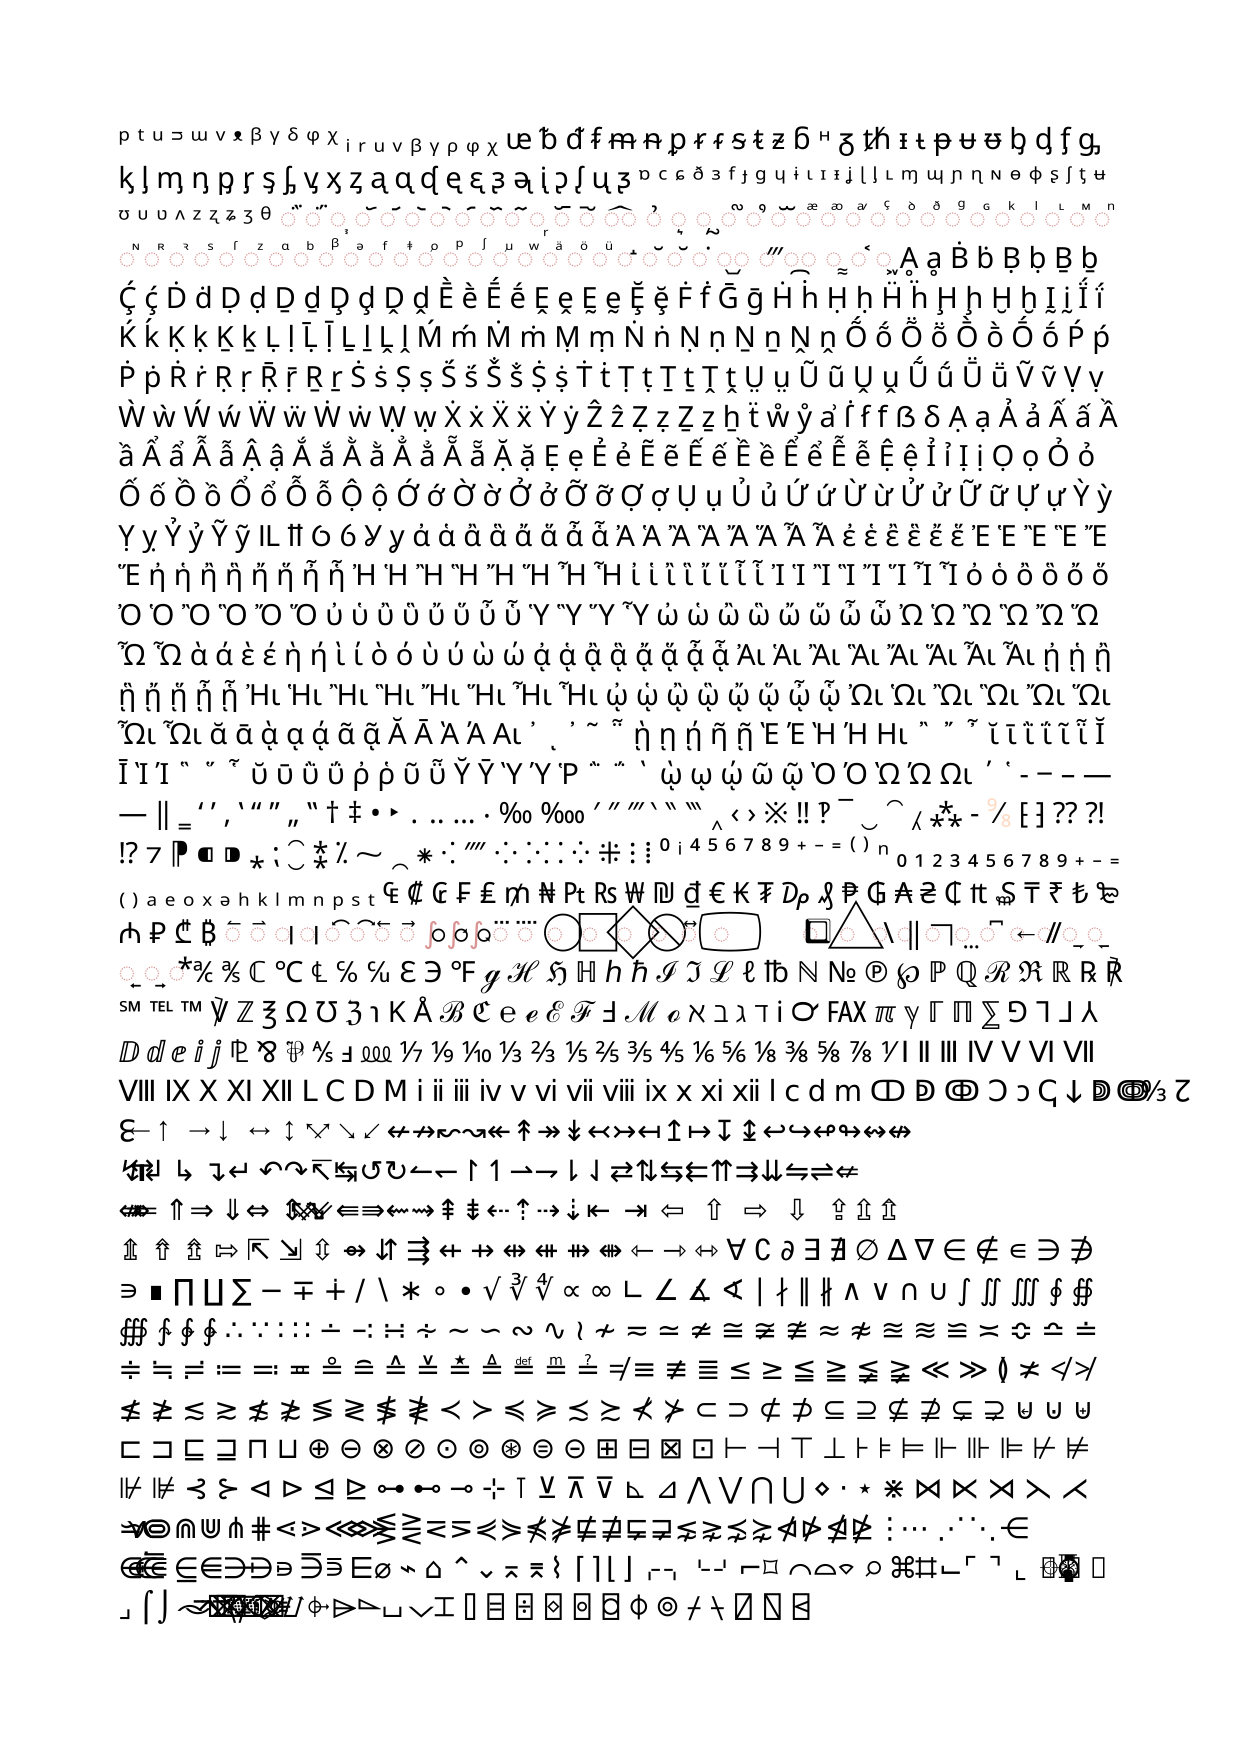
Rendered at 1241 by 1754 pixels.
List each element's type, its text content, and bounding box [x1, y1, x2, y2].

text ! " # $ % & ' ( ) * + , - . / 0 1 2 3 4 5 6 7 8 9 : ; < = > ? @ A B C D E F G H I J K L M N O P Q R S T U V W X Y Z [ \ ] ^ _ ` a b c d e f g h i j k l m n o p q r s t u v w x y z { | } ~ ¡ ¢ £ ¤ ¥ ¦ § ¨ © ª « ¬ ® ¯ ° ± ² ³ ´ µ ¶ • ¸ ¹ º » ¼ ½ ¾ ¿ À Á Â Ã Ä Å Æ Ç È É Ê Ë Ì Í Î Ï Ð Ñ Ò Ó Ô Õ Ö × Ø Ù Ú Û Ü Ý Þ ß à á â ã ä å æ ç è é ê ë ì í î ï ð ñ ò ó ô õ ö ÷ ø ù ú û ü ý þ ÿ Ā ā Ă ă Ą ą Ć ć Ĉ ĉ Ċ ċ Č č Ď ď Đ đ Ē ē Ĕ ĕ Ė ė Ę ę Ě ě Ĝ ĝ Ğ ğ Ġ ġ Ģ ģ Ĥ ĥ Ħ ħ Ĩ ĩ Ī ī Ĭ ĭ Į į İ ı Ĳ ĳ Ĵ ĵ Ķ ķ ĸ Ĺ ĺ Ļ ļ Ľ ľ Ŀ ŀ Ł ł Ń ń Ņ ņ Ň ň ŉ Ŋ ŋ Ō ō Ŏ ŏ Ő ő Œ œ Ŕ ŕ Ŗ ŗ Ř ř Ś ś Ŝ ŝ Ş ş Š š Ţ ţ Ť ť Ŧ ŧ Ũ ũ Ū ū Ŭ ŭ Ů ů Ű ű Ų ų Ŵ ŵ Ŷ ŷ Ÿ Ź ź Ż ż Ž ž ſ ƀ Ɓ Ƃ ƃ Ƅ ƅ Ɔ Ƈ ƈ Ɖ Ɗ Ƌ ƌ ƍ Ǝ Ə Ɛ Ƒ ƒ Ɠ Ɣ ƕ Ɩ Ɨ Ƙ ƙ ƚ ƛ Ɯ Ɲ ƞ Ɵ Ơ ơ Ƣ ƣ Ƥ ƥ Ʀ Ƨ ƨ Ʃ ƪ ƫ Ƭ ƭ Ʈ Ư ư Ʊ Ʋ Ƴ ƴ Ƶ ƶ Ʒ Ƹ ƹ ƺ ƻ Ƽ ƽ ƾ ƿ ǀ ǁ ǂ ǃ Ǆ ǅ ǆ Ǉ ǈ ǉ Ǌ ǋ ǌ Ǎ ǎ Ǐ ǐ Ǒ ǒ Ǔ ǔ Ǖ ǖ Ǘ ǘ Ǚ ǚ Ǜ ǜ ǝ Ǟ ǟ Ǡ ǡ Ǣ ǣ Ǥ ǥ Ǧ ǧ Ǩ ǩ Ǫ ǫ Ǭ ǭ Ǯ ǯ ǰ Ǳ ǲ ǳ Ǵ ǵ Ƕ Ƿ Ǹ ǹ Ǻ ǻ Ǽ ǽ Ǿ ǿ Ȁ ȁ Ȃ ȃ Ȅ ȅ Ȇ ȇ Ȉ ȉ Ȋ ȋ Ȍ ȍ Ȏ ȏ Ȑ ȑ Ȓ ȓ Ȕ ȕ Ȗ ȗ Ș ș Ț ț Ȝ ȝ Ȟ ȟ Ƞ ȡ Ȣ ȣ Ȥ ȥ Ȧ ȧ Ȩ ȩ Ȫ ȫ Ȭ ȭ Ȯ ȯ Ȱ ȱ Ȳ ȳ ȴ ȵ ȶ ȷ ȸ ȹ Ⱥ Ȼ ȼ Ƚ Ⱦ ȿ ɀ Ɂ ɂ Ƀ Ʉ Ʌ Ɇ ɇ Ɉ ɉ Ɋ ɋ Ɍ ɍ Ɏ ɏ ɐ ɑ ɒ ɓ ɔ ɕ ɖ ɗ ɘ ə ɚ ɛ ɜ ɝ ɞ ɟ ɠ ɡ ɢ ɣ ɤ ɥ ɦ ɧ ɨ ɩ ɪ ɫ ɬ ɭ ɮ ɯ ɰ ɱ ɲ ɳ ɴ ɵ ɶ ɷ ɸ ɹ ɺ ɻ ɼ ɽ ɾ ɿ ʀ ʁ ʂ ʃ ʄ ʅ ʆ ʇ ʈ ʉ ʊ ʋ ʌ ʍ ʎ ʏ ʐ ʑ ʒ ʓ ʔ ʕ ʖ ʗ ʘ ʙ ʚ ʛ ʜ ʝ ʞ ʟ ʠ ʡ ʢ ʣ ʤ ʥ ʦ ʧ ʨ ʩ ʪ ʫ ʬ ʭ ʮ ʯ ʰ ʱ ʲ ʳ ʴ ʵ ʶ ʷ ʸ ʹ ʺ ʻ ʼ ʽ ʾ ʿ ˀ ˁ ˂ ˃ ˄ ˅ ˆ ˇ ˈ ˉ ˊ ˋ ˌ ˍ ˎ ˏ ː ˑ ˒ ˓ ˔ ˕ ˖ ˗ ˘ ˙ ˚ ˛ ˜ ˝ ˞ ˟ ˠ ˡ ˢ ˣ ˤ ˥ ˦ ˧ ˨ ˩ ˪ ˫ ˬ ˭ ˮ ˯ ˰ ˱ ˲ ˳ ˴ ˵ ˶ ˷ ˸ ˹ ˺ ˻ ˼ ˽ ˾ ˿ ◌‍̀ ◌‍́ ◌‍̂ ◌‍̃ ◌‍̄ ◌‍̅ ◌‍̆ ◌‍̇ ◌‍̈ ◌‍̉ ◌‍̊ ◌‍̋ ◌‍̌ ◌‍̍ ◌‍̎ ◌‍̏ ◌‍̐ ◌‍̑ ◌‍̒ ◌‍̓ ◌‍̔ ◌‍̕ ◌‍̖ ◌‍̗ ◌‍̘ ◌‍̙ ◌‍̚ ◌‍̛ ◌‍̜ ◌‍̝ ◌‍̞ ◌‍̟ ◌‍̠ ◌‍̡ ◌‍̢ ◌‍̣ ◌‍̤ ◌‍̥ ◌‍̦ ◌‍̧ ◌‍̨ ◌‍̩ ◌‍̪ ◌‍̫ ◌‍̬ ◌‍̭ ◌‍̮ ◌‍̯ ◌‍̰ ◌‍̱ ◌‍̲ ◌‍̳ ◌‍̴ ◌‍̵ ◌‍̶ ◌‍̷ ◌‍̸ ◌‍̹ ◌‍̺ ◌‍̻ ◌‍̼ ◌‍̽ ◌‍̾ ◌‍̿ ◌‍̀ ◌‍́ ◌‍͂ ◌‍̓ ◌‍̈́ ◌‍ͅ ◌‍͆ ◌‍͇ ◌‍͈ ◌‍͉ ◌‍͊ ◌‍͋ ◌‍͌ ◌‍͍ ◌‍͎ 󰍏 ◌‍͐ ◌‍͑ ◌‍͒ ◌‍͓ ◌‍͔ ◌‍͕ ◌‍͖ ◌‍͗ ◌‍͘ ◌‍͙ ◌‍͚ ◌‍͛ ◌‍͜‍◌ ◌‍͝‍◌ ◌‍͞‍◌ ◌‍͟‍◌ ◌‍͠‍◌ ◌‍͡‍◌ ◌‍͢‍◌ ◌‍ͣ ◌‍ͤ ◌‍ͥ ◌‍ͦ ◌‍ͧ ◌‍ͨ ◌‍ͩ ◌‍ͪ ◌‍ͫ ◌‍ͬ ◌‍ͭ ◌‍ͮ ◌‍ͯ Ͱ ͱ Ͳ ͳ ʹ ͵ Ͷ ͷ ͺ ͻ ͼ ͽ ; Ϳ ΄ ΅ Ά · Έ Ή Ί Ό Ύ Ώ ΐ Α Β Γ Δ Ε Ζ Η Θ Ι Κ Λ Μ Ν Ξ Ο Π Ρ Σ Τ Υ Φ Χ Ψ Ω Ϊ Ϋ ά έ ή ί ΰ α β γ δ ε ζ η θ ι κ λ μ ν ξ ο π ρ ς σ τ υ φ χ ψ ω ϊ ϋ ό ύ ώ Ϗ ϐ ϑ ϒ ϓ ϔ ϕ ϖ ϗ Ϙ ϙ Ϛ ϛ Ϝ ϝ Ϟ ϟ Ϡ ϡ Ϣ ϣ Ϥ ϥ Ϧ ϧ Ϩ ϩ Ϫ ϫ Ϭ ϭ Ϯ ϯ ϰ ϱ ϲ ϳ ϴ ϵ ϶ Ϸ ϸ Ϲ Ϻ ϻ ϼ Ͻ Ͼ Ͽ Ѐ Ё Ђ Ѓ Є Ѕ І Ї Ј Љ Њ Ћ Ќ Ѝ Ў Џ А Б В Г Д Е Ж З И Й К Л М Н О П Р С Т У Ф Х Ц Ч Ш Щ Ъ Ы Ь Э Ю Я а б в г д е ж з и й к л м н о п р с т у ф х ц ч ш щ ъ ы ь э ю я ѐ ё ђ ѓ є ѕ і ї ј љ њ ћ ќ ѝ ў џ Ѡ ѡ Ѣ ѣ Ѥ ѥ Ѧ ѧ Ѩ ѩ Ѫ ѫ Ѭ ѭ Ѯ ѯ Ѱ ѱ Ѳ ѳ Ѵ ѵ Ѷ ѷ Ѹ ѹ Ѻ ѻ Ѽ ѽ Ѿ ѿ Ҁ ҁ ҂ ◌‍҃ ◌‍҄ ◌‍҅ ◌‍҆ ◌‍҇ ‍◌‍҈‍ ‍◌‍҉‍ Ҋ ҋ Ҍ ҍ Ҏ ҏ Ґ ґ Ғ ғ Ҕ ҕ Җ җ Ҙ ҙ Қ қ Ҝ ҝ Ҟ ҟ Ҡ ҡ Ң ң Ҥ ҥ Ҧ ҧ Ҩ ҩ Ҫ ҫ Ҭ ҭ Ү ү Ұ ұ Ҳ ҳ Ҵ ҵ Ҷ ҷ Ҹ ҹ Һ һ Ҽ ҽ Ҿ ҿ Ӏ Ӂ ӂ Ӄ ӄ Ӆ ӆ Ӈ ӈ Ӊ ӊ Ӌ ӌ Ӎ ӎ ӏ Ӑ ӑ Ӓ ӓ Ӕ ӕ Ӗ ӗ Ә ә Ӛ ӛ Ӝ ӝ Ӟ ӟ Ӡ ӡ Ӣ ӣ Ӥ ӥ Ӧ ӧ Ө ө Ӫ ӫ Ӭ ӭ Ӯ ӯ Ӱ ӱ Ӳ ӳ Ӵ ӵ Ӷ ӷ Ӹ ӹ Ӻ ӻ Ӽ ӽ Ӿ ӿ Ԁ ԁ Ԃ ԃ Ԅ ԅ Ԇ ԇ Ԉ ԉ Ԋ ԋ Ԍ ԍ Ԏ ԏ Ԑ ԑ Ԓ ԓ Ԕ ԕ Ԗ ԗ Ԙ ԙ Ԛ ԛ Ԝ ԝ Ԟ ԟ Ԡ ԡ Ԣ ԣ Ԥ ԥ Ԧ ԧ Ԩ ԩ Ԫ ԫ Ԭ ԭ Ԯ ԯ ۰ ۱ ۲ ۳ ۴ ۵ ۶ ۷ ۸ ۹ ◌‍᪰ ◌‍᪱ ◌‍᪲ ◌‍᪳ ◌‍᪴ ◌‍᪵ ◌‍᪶ ◌‍᪷ ◌‍᪸ ◌‍᪹ ◌‍᪺ ◌‍᪻ ‍◌‍᪼‍ ◌‍᪽ ‍◌‍᪾‍ ᲀ ᲁ ᲂ ᲃ ᲄ ᲅ ᲆ ᲇ ᲈ ᴀ ᴁ ᴂ ᴃ ᴄ ᴅ ᴆ ᴇ ᴈ ᴉ ᴊ ᴋ ᴌ ᴍ ᴎ ᴏ ᴐ ᴑ ᴒ ᴓ ᴔ ᴕ ᴖ ᴗ ᴘ ᴙ ᴚ ᴛ ᴜ ᴝ ᴞ ᴟ ᴠ ᴡ ᴢ ᴣ ᴤ ᴥ ᴦ ᴧ ᴨ ᴩ ᴪ ᴫ ᴬ ᴭ ᴮ ᴯ ᴰ ᴱ ᴲ ᴳ ᴴ ᴵ ᴶ ᴷ ᴸ ᴹ ᴺ ᴻ ᴼ ᴽ ᴾ ᴿ ᵀ ᵁ ᵂ ᵃ ᵄ ᵅ ᵆ ᵇ ᵈ ᵉ ᵊ ᵋ ᵌ ᵍ ᵎ ᵏ ᵐ ᵑ ᵒ ᵓ ᵔ ᵕ ᵖ ᵗ ᵘ ᵙ ᵚ ᵛ ᵜ ᵝ ᵞ ᵟ ᵠ ᵡ ᵢ ᵣ ᵤ ᵥ ᵦ ᵧ ᵨ ᵩ ᵪ ᵫ ᵬ ᵭ ᵮ ᵯ ᵰ ᵱ ᵲ ᵳ ᵴ ᵵ ᵶ ᵷ ᵸ ᵹ ᵺ ᵻ ᵼ ᵽ ᵾ ᵿ ᶀ ᶁ ᶂ ᶃ ᶄ ᶅ ᶆ ᶇ ᶈ ᶉ ᶊ ᶋ ᶌ ᶍ ᶎ ᶏ ᶐ ᶑ ᶒ ᶓ ᶔ ᶕ ᶖ ᶗ ᶘ ᶙ ᶚ ᶛ ᶜ ᶝ ᶞ ᶟ ᶠ ᶡ ᶢ ᶣ ᶤ ᶥ ᶦ ᶧ ᶨ ᶩ ᶪ ᶫ ᶬ ᶭ ᶮ ᶯ ᶰ ᶱ ᶲ ᶳ ᶴ ᶵ ᶶ ᶷ ᶸ ᶹ ᶺ ᶻ ᶼ ᶽ ᶾ ᶿ ◌‍᷀ ◌‍᷁ ◌‍᷂ ◌‍᷃ ◌‍᷄ ◌‍᷅ ◌‍᷆ ◌‍᷇ ◌‍᷈ ◌‍᷉ ◌‍᷊ ◌‍᷋ ◌‍᷌ ◌‍᷍‍◌ ◌‍᷎ ◌‍᷏ ◌‍᷐ ◌‍᷑ ◌‍᷒ ◌‍ᷓ ◌‍ᷔ ◌‍ᷕ ◌‍ᷖ ◌‍ᷗ ◌‍ᷘ ◌‍ᷙ ◌‍ᷚ ◌‍ᷛ ◌‍ᷜ ◌‍ᷝ ◌‍ᷞ ◌‍ᷟ ◌‍ᷠ ◌‍ᷡ ◌‍ᷢ ◌‍ᷣ ◌‍ᷤ ◌‍ᷥ ◌‍ᷦ ◌‍ᷧ ◌‍ᷨ ◌‍ᷩ ◌‍ᷪ ◌‍ᷫ ◌‍ᷬ ◌‍ᷭ ◌‍ᷮ ◌‍ᷯ ◌‍ᷰ ◌‍ᷱ ◌‍ᷲ ◌‍ᷳ ◌‍ᷴ ◌‍᷵ ◌‍᷶ ◌‍᷷ ◌‍᷸ ◌‍᷹‍◌ ◌‍᷻ ◌‍᷼‍◌ ◌‍᷽ ◌‍᷾ ◌‍᷿ Ḁ ḁ Ḃ ḃ Ḅ ḅ Ḇ ḇ Ḉ ḉ Ḋ ḋ Ḍ ḍ Ḏ ḏ Ḑ ḑ Ḓ ḓ Ḕ ḕ Ḗ ḗ Ḙ ḙ Ḛ ḛ Ḝ ḝ Ḟ ḟ Ḡ ḡ Ḣ ḣ Ḥ ḥ Ḧ ḧ Ḩ ḩ Ḫ ḫ Ḭ ḭ Ḯ ḯ Ḱ ḱ Ḳ ḳ Ḵ ḵ Ḷ ḷ Ḹ ḹ Ḻ ḻ Ḽ ḽ Ḿ ḿ Ṁ ṁ Ṃ ṃ Ṅ ṅ Ṇ ṇ Ṉ ṉ Ṋ ṋ Ṍ ṍ Ṏ ṏ Ṑ ṑ Ṓ ṓ Ṕ ṕ Ṗ ṗ Ṙ ṙ Ṛ ṛ Ṝ ṝ Ṟ ṟ Ṡ ṡ Ṣ ṣ Ṥ ṥ Ṧ ṧ Ṩ ṩ Ṫ ṫ Ṭ ṭ Ṯ ṯ Ṱ ṱ Ṳ ṳ Ṵ ṵ Ṷ ṷ Ṹ ṹ Ṻ ṻ Ṽ ṽ Ṿ ṿ Ẁ ẁ Ẃ ẃ Ẅ ẅ Ẇ ẇ Ẉ ẉ Ẋ ẋ Ẍ ẍ Ẏ ẏ Ẑ ẑ Ẓ ẓ Ẕ ẕ ẖ ẗ ẘ ẙ ẚ ẛ ẜ ẝ ẞ ẟ Ạ ạ Ả ả Ấ ấ Ầ ầ Ẩ ẩ Ẫ ẫ Ậ ậ Ắ ắ Ằ ằ Ẳ ẳ Ẵ ẵ Ặ ặ Ẹ ẹ Ẻ ẻ Ẽ ẽ Ế ế Ề ề Ể ể Ễ ễ Ệ ệ Ỉ ỉ Ị ị Ọ ọ Ỏ ỏ Ố ố Ồ ồ Ổ ổ Ỗ ỗ Ộ ộ Ớ ớ Ờ ờ Ở ở Ỡ ỡ Ợ ợ Ụ ụ Ủ ủ Ứ ứ Ừ ừ Ử ử Ữ ữ Ự ự Ỳ ỳ Ỵ ỵ Ỷ ỷ Ỹ ỹ Ỻ ỻ Ỽ ỽ Ỿ ỿ ἀ ἁ ἂ ἃ ἄ ἅ ἆ ἇ Ἀ Ἁ Ἂ Ἃ Ἄ Ἅ Ἆ Ἇ ἐ ἑ ἒ ἓ ἔ ἕ Ἐ Ἑ Ἒ Ἓ Ἔ Ἕ ἠ ἡ ἢ ἣ ἤ ἥ ἦ ἧ Ἠ Ἡ Ἢ Ἣ Ἤ Ἥ Ἦ Ἧ ἰ ἱ ἲ ἳ ἴ ἵ ἶ ἷ Ἰ Ἱ Ἲ Ἳ Ἴ Ἵ Ἶ Ἷ ὀ ὁ ὂ ὃ ὄ ὅ Ὀ Ὁ Ὂ Ὃ Ὄ Ὅ ὐ ὑ ὒ ὓ ὔ ὕ ὖ ὗ Ὑ Ὓ Ὕ Ὗ ὠ ὡ ὢ ὣ ὤ ὥ ὦ ὧ Ὠ Ὡ Ὢ Ὣ Ὤ Ὥ Ὦ Ὧ ὰ ά ὲ έ ὴ ή ὶ ί ὸ ό ὺ ύ ὼ ώ ᾀ ᾁ ᾂ ᾃ ᾄ ᾅ ᾆ ᾇ ᾈ ᾉ ᾊ ᾋ ᾌ ᾍ ᾎ ᾏ ᾐ ᾑ ᾒ ᾓ ᾔ ᾕ ᾖ ᾗ ᾘ ᾙ ᾚ ᾛ ᾜ ᾝ ᾞ ᾟ ᾠ ᾡ ᾢ ᾣ ᾤ ᾥ ᾦ ᾧ ᾨ ᾩ ᾪ ᾫ ᾬ ᾭ ᾮ ᾯ ᾰ ᾱ ᾲ ᾳ ᾴ ᾶ ᾷ Ᾰ Ᾱ Ὰ Ά ᾼ ᾽ ι ᾿ ῀ ῁ ῂ ῃ ῄ ῆ ῇ Ὲ Έ Ὴ Ή ῌ ῍ ῎ ῏ ῐ ῑ ῒ ΐ ῖ ῗ Ῐ Ῑ Ὶ Ί ῝ ῞ ῟ ῠ ῡ ῢ ΰ ῤ ῥ ῦ ῧ Ῠ Ῡ Ὺ Ύ Ῥ ῭ ΅ ` ῲ ῳ ῴ ῶ ῷ Ὸ Ό Ὼ Ώ ῼ ´ ῾ ‐ ‒ – — ― ‖ ‗ ‘ ’ ‚ ‛ “ ” „ ‟ † ‡ • ‣ ․ ‥ … ‧ ‰ ‱ ′ ″ ‴ ‵ ‶ ‷ ‸ ‹ › ※ ‼ ‽ ‾ ‿ ⁀ ⁁ ⁂ ⁃ ⁹⁄₈ ⁅ ⁆ ⁇ ⁈ ⁉ ⁊ ⁋ ⁌ ⁍ ⁎ ⁏ ⁐ ⁑ ⁒ ⁓ ⁔ ⁕ ⁖ ⁗ ⁘ ⁙ ⁚ ⁛ ⁜ ⁝ ⁞ ⁰ ⁱ ⁴ ⁵ ⁶ ⁷ ⁸ ⁹ ⁺ ⁻ ⁼ ⁽ ⁾ ⁿ ₀ ₁ ₂ ₃ ₄ ₅ ₆ ₇ ₈ ₉ ₊ ₋ ₌ ₍ ₎ ₐ ₑ ₒ ₓ ₔ ₕ ₖ ₗ ₘ ₙ ₚ ₛ ₜ ₠ ₡ ₢ ₣ ₤ ₥ ₦ ₧ ₨ ₩ ₪ ₫ € ₭ ₮ ₯ ₰ ₱ ₲ ₳ ₴ ₵ ₶ ₷ ₸ ₹ ₺ ₻ ₼ ₽ ₾ ₿ ◌‍⃐ ◌‍⃑ ◌‍⃓ ◌‍⃓ ◌‍⃔ ◌‍⃕ ◌‍⃖ ◌‍⃗ ∫‍⃘ ∫‍⃙ ∫‍⃚ ◌‍⃛ ◌‍⃜ ‍◌‍⃝ ‍◌‍⃞‍ ‍◌‍⃟‍ ‍◌‍⃠‍ ◌‍⃡ ‍◌‍⃢‍ ‍◌‍⃣‍ ‍◌‍⃤‍ ◌‍⃥ ◌‍⃦ ‍◌‍⃧‍ ◌‍⃨ ◌‍⃩ ‍◌‍⃪‍ ◌‍⃫ ◌‍⃬ ◌‍⃭ ◌‍⃮ ◌‍⃯ ◌‍⃰ ℀ ℁ ℂ ℃ ℄ ℅ ℆ ℇ ℈ ℉ ℊ ℋ ℌ ℍ ℎ ℏ ℐ ℑ ℒ ℓ ℔ ℕ № ℗ ℘ ℙ ℚ ℛ ℜ ℝ ℞ ℟ ℠ ℡ ™ ℣ ℤ ℥ Ω ℧ ℨ ℩ K Å ℬ ℭ ℮ ℯ ℰ ℱ Ⅎ ℳ ℴ ℵ ℶ ℷ ℸ ℹ ℺ ℻ ℼ ℽ ℾ ℿ ⅀ ⅁ ⅂ ⅃ ⅄ ⅅ ⅆ ⅇ ⅈ ⅉ ⅊ ⅋ ⅌ ⅍ ⅎ ⅏ ⅐ ⅑ ⅒ ⅓ ⅔ ⅕ ⅖ ⅗ ⅘ ⅙ ⅚ ⅛ ⅜ ⅝ ⅞ ⅟ Ⅰ Ⅱ Ⅲ Ⅳ Ⅴ Ⅵ Ⅶ Ⅷ Ⅸ Ⅹ Ⅺ Ⅻ Ⅼ Ⅽ Ⅾ Ⅿ ⅰ ⅱ ⅲ ⅳ ⅴ ⅵ ⅶ ⅷ ⅸ ⅹ ⅺ ⅻ ⅼ ⅽ ⅾ ⅿ ↀ ↁ ↂ Ↄ ↄ ↅ ↆ ↇ ↈ ↉ ↊ ↋ ← ↑ → ↓ ↔ ↕ ↖ ↗ ↘ ↙ ↚ ↛ ↜ ↝ ↞ ↟ ↠ ↡ ↢ ↣ ↤ ↥ ↦ ↧ ↨ ↩ ↪ ↫ ↬ ↭ ↮ ↯ ↰ ↱ ↲ ↳ ↴ ↵ ↶ ↷ ↸ ↹ ↺ ↻ ↼ ↽ ↾ ↿ ⇀ ⇁ ⇂ ⇃ ⇄ ⇅ ⇆ ⇇ ⇈ ⇉ ⇊ ⇋ ⇌ ⇍ ⇎ ⇏ ⇐ ⇑ ⇒ ⇓ ⇔ ⇕ ⇖ ⇗ ⇘ ⇙ ⇚ ⇛ ⇜ ⇝ ⇞ ⇟ ⇠ ⇡ ⇢ ⇣ ⇤ ⇥ ⇦ ⇧ ⇨ ⇩ ⇪ ⇫ ⇬ ⇭ ⇮ ⇯ ⇰ ⇱ ⇲ ⇳ ⇴ ⇵ ⇶ ⇷ ⇸ ⇹ ⇺ ⇻ ⇼ ⇽ ⇾ ⇿ ∀ ∁ ∂ ∃ ∄ ∅ ∆ ∇ ∈ ∉ ∊ ∋ ∌ ∍ ∎ ∏ ∐ ∑ − ∓ ∔ ∕ ∖ ∗ ∘ ∙ √ ∛ ∜ ∝ ∞ ∟ ∠ ∡ ∢ ∣ ∤ ∥ ∦ ∧ ∨ ∩ ∪ ∫ ∬ ∭ ∮ ∯ ∰ ∱ ∲ ∳ ∴ ∵ ∶ ∷ ∸ ∹ ∺ ∻ ∼ ∽ ∾ ∿ ≀ ≁ ≂ ≃ ≄ ≅ ≆ ≇ ≈ ≉ ≊ ≋ ≌ ≍ ≎ ≏ ≐ ≑ ≒ ≓ ≔ ≕ ≖ ≗ ≘ ≙ ≚ ≛ ≜ ≝ ≞ ≟ ≠ ≡ ≢ ≣ ≤ ≥ ≦ ≧ ≨ ≩ ≪ ≫ ≬ ≭ ≮ ≯ ≰ ≱ ≲ ≳ ≴ ≵ ≶ ≷ ≸ ≹ ≺ ≻ ≼ ≽ ≾ ≿ ⊀ ⊁ ⊂ ⊃ ⊄ ⊅ ⊆ ⊇ ⊈ ⊉ ⊊ ⊋ ⊌ ⊍ ⊎ ⊏ ⊐ ⊑ ⊒ ⊓ ⊔ ⊕ ⊖ ⊗ ⊘ ⊙ ⊚ ⊛ ⊜ ⊝ ⊞ ⊟ ⊠ ⊡ ⊢ ⊣ ⊤ ⊥ ⊦ ⊧ ⊨ ⊩ ⊪ ⊫ ⊬ ⊭ ⊮ ⊯ ⊰ ⊱ ⊲ ⊳ ⊴ ⊵ ⊶ ⊷ ⊸ ⊹ ⊺ ⊻ ⊼ ⊽ ⊾ ⊿ ⋀ ⋁ ⋂ ⋃ ⋄ ⋅ ⋆ ⋇ ⋈ ⋉ ⋊ ⋋ ⋌ ⋍ ⋎ ⋏ ⋐ ⋑ ⋒ ⋓ ⋔ ⋕ ⋖ ⋗ ⋘ ⋙ ⋚ ⋛ ⋜ ⋝ ⋞ ⋟ ⋠ ⋡ ⋢ ⋣ ⋤ ⋥ ⋦ ⋧ ⋨ ⋩ ⋪ ⋫ ⋬ ⋭ ⋮ ⋯ ⋰ ⋱ ⋲ ⋳ ⋴ ⋵ ⋶ ⋷ ⋸ ⋹ ⋺ ⋻ ⋼ ⋽ ⋾ ⋿ ⌀ ⌁ ⌂ ⌃ ⌄ ⌅ ⌆ ⌇ ⌈ ⌉ ⌊ ⌋ ⌌ ⌍ ⌎ ⌏ ⌐ ⌑ ⌒ ⌓ ⌔ ⌕ ⌖ ⌗ ⌘ ⌙ ⌚ ⌛ ⌜ ⌝ ⌞ ⌟ ⌠ ⌡ ⌢ ⌣ ⌤ ⌥ ⌦ ⌧ ⌨ 〈 〉 ⌫ ⌬ ⌭ ⌮ ⌯ ⌰ ⌱ ⌲ ⌳ ⌴ ⌵ ⌶ ⌷ ⌸ ⌹ ⌺ ⌻ ⌼ ⌽ ⌾ ⌿ ⍀ ⍁ ⍂ ⍃ ⍄ ⍅ ⍆ ⍇ ⍈ ⍉ ⍊ ⍋ ⍌ ⍍ ⍎ ⍏ ⍐ ⍑ ⍒ ⍓ ⍔ ⍕ ⍖ ⍗ ⍘ ⍙ ⍚ ⍛ ⍜ ⍝ ⍞ ⍟ ⍠ ⍡ ⍢ ⍣ ⍤ ⍥ ⍦ ⍧ ⍨ ⍩ ⍪ ⍫ ⍬ ⍭ ⍮ ⍯ ⍰ ⍱ ⍲ ⍳ ⍴ ⍵ ⍶ ⍷ ⍸ ⍹ ⍺ ⍻ ⍼ ⍽ ⍾ ⍿ ⎀ ⎁ ⎂ ⎃ ⎄ ⎅ ⎆ ⎇ ⎈ ⎉ ⎊ ⎋ ⎌ ⎍ ⎎ ⎏ ⎐ ⎑ ⎒ ⎓ ⎔ ⎕ ⎖ ⎗ ⎘ ⎙ ⎚ ⎛ ⎜ ⎝ ⎞ ⎟ ⎠ ⎡ ⎢ ⎣ ⎤ ⎥ ⎦ ⎧ ⎨ ⎩ ⎪ ⎫ ⎬ ⎭ ⎮ ⎯ ⎰ ⎱ ⎲ ⎳ ⎴ ⎵ ⎶ ⎷ ⎸ ⎹ ⎺ ⎻ ⎼ ⎽ ⎾ ⎿ ⏀ ⏁ ⏂ ⏃ ⏄ ⏅ ⏆ ⏇ ⏈ ⏉ ⏊ ⏋ ⏌ ⏍ ⏎ ⏏ ⏐ ⏑ ⏒ ⏓ ⏔ ⏕ ⏖ ⏗ ⏘ ⏙ ⏚ ⏛ ⏜ ⏝ ⏞ ⏟ ⏠ ⏡ ⏢ ⏣ ⏤ ⏥ ⏦ ⏧ ⏨ ⏩ ⏪ ⏫ ⏬ ⏭ ⏮ ⏯ ⏰ ⏱ ⏲ ⏳ ⏴ ⏵ ⏶ ⏷ ⏸ ⏹ ⏺ ⏻ ⏼ ⏽ ⏾ ⏿ ␀ ␁ ␂ ␃ ␄ ␅ ␆ ␇ ␈ ␉ ␊ ␋ ␌ ␍ ␎ ␏ ␐ ␑ ␒ ␓ ␔ ␕ ␖ ␗ ␘ ␙ ␚ ␛ ␜ ␝ ␞ ␟ ␠ ␡ ␢ ␣ ␤ ␥ ␦ ⑀ ⑁ ⑂ ⑃ ⑄ ⑅ ⑆ ⑇ ⑈ ⑉ ⑊ ① ② ③ ④ ⑤ ⑥ ⑦ ⑧ ⑨ ⑩ ⑪ ⑫ ⑬ ⑭ ⑮ ⑯ ⑰ ⑱ ⑲ ⑳ ⑴ ⑵ ⑶ ⑷ ⑸ ⑹ ⑺ ⑻ ⑼ ⑽ ⑾ ⑿ ⒀ ⒁ ⒂ ⒃ ⒄ ⒅ ⒆ ⒇ ⒈ ⒉ ⒊ ⒋ ⒌ ⒍ ⒎ ⒏ ⒐ ⒑ ⒒ ⒓ ⒔ ⒕ ⒖ ⒗ ⒘ ⒙ ⒚ ⒛ ⒜ ⒝ ⒞ ⒟ ⒠ ⒡ ⒢ ⒣ ⒤ ⒥ ⒦ ⒧ ⒨ ⒩ ⒪ ⒫ ⒬ ⒭ ⒮ ⒯ ⒰ ⒱ ⒲ ⒳ ⒴ ⒵ Ⓐ Ⓑ Ⓒ Ⓓ Ⓔ Ⓕ Ⓖ Ⓗ Ⓘ Ⓙ Ⓚ Ⓛ Ⓜ Ⓝ Ⓞ Ⓟ Ⓠ Ⓡ Ⓢ Ⓣ Ⓤ Ⓥ Ⓦ Ⓧ Ⓨ Ⓩ ⓐ ⓑ ⓒ ⓓ ⓔ ⓕ ⓖ ⓗ ⓘ ⓙ ⓚ ⓛ ⓜ ⓝ ⓞ ⓟ ⓠ ⓡ ⓢ ⓣ ⓤ ⓥ ⓦ ⓧ ⓨ ⓩ ⓪ ⓫ ⓬ ⓭ ⓮ ⓯ ⓰ ⓱ ⓲ ⓳ ⓴ ⓵ ⓶ ⓷ ⓸ ⓹ ⓺ ⓻ ⓼ ⓽ ⓾ ⓿ ─ ━ │ ┃ ┄ ┅ ┆ ┇ ┈ ┉ ┊ ┋ ┌ ┍ ┎ ┏ ┐ ┑ ┒ ┓ └ ┕ ┖ ┗ ┘ ┙ ┚ ┛ ├ ┝ ┞ ┟ ┠ ┡ ┢ ┣ ┤ ┥ ┦ ┧ ┨ ┩ ┪ ┫ ┬ ┭ ┮ ┯ ┰ ┱ ┲ ┳ ┴ ┵ ┶ ┷ ┸ ┹ ┺ ┻ ┼ ┽ ┾ ┿ ╀ ╁ ╂ ╃ ╄ ╅ ╆ ╇ ╈ ╉ ╊ ╋ ╌ ╍ ╎ ╏ ═ ║ ╒ ╓ ╔ ╕ ╖ ╗ ╘ ╙ ╚ ╛ ╜ ╝ ╞ ╟ ╠ ╡ ╢ ╣ ╤ ╥ ╦ ╧ ╨ ╩ ╪ ╫ ╬ ╭ ╮ ╯ ╰ ╱ ╲ ╳ ╴ ╵ ╶ ╷ ╸ ╹ ╺ ╻ ╼ ╽ ╾ ╿ ▀ ▁ ▂ ▃ ▄ ▅ ▆ ▇ █ ▉ ▊ ▋ ▌ ▍ ▎ ▏ ▐ ░ ▒ ▓ ▔ ▕ ▖ ▗ ▘ ▙ ▚ ▛ ▜ ▝ ▞ ▟ ■ □ ▢ ▣ ▤ ▥ ▦ ▧ ▨ ▩ ▪ ▫ ▬ ▭ ▮ ▯ ▰ ▱ ▲ △ ▴ ▵ ▶ ▷ ▸ ▹ ► ▻ ▼ ▽ ▾ ▿ ◀ ◁ ◂ ◃ ◄ ◅ ◆ ◇ ◈ ◉ ◊ ○ ◌ ◍ ◎ ● ◐ ◑ ◒ ◓ ◔ ◕ ◖ ◗ ◘ ◙ ◚ ◛ ◜ ◝ ◞ ◟ ◠ ◡ ◢ ◣ ◤ ◥ ◦ ◧ ◨ ◩ ◪ ◫ ◬ ◭ ◮ ◯ ◰ ◱ ◲ ◳ ◴ ◵ ◶ ◷ ◸ ◹ ◺ ◻ ◼ ◽ ◾ ◿ ☀ ☁ ☂ ☃ ☄ ★ ☆ ☇ ☈ ☉ ☊ ☋ ☌ ☍ ☎ ☏ ☐ ☑ ☒ ☓ ☔ ☕ ☖ ☗ ☘ ☙ ☚ ☛ ☜ ☝ ☞ ☟ ☠ ☡ ☢ ☣ ☤ ☥ ☦ ☧ ☨ ☩ ☪ ☫ ☬ ☭ ☮ ☯ ☰ ☱ ☲ ☳ ☴ ☵ ☶ ☷ ☸ ☹ ☺ ☻ ☼ ☽ ☾ ☿ ♀ ♁ ♂ ♃ ♄ ♅ ♆ ♇ ♈ ♉ ♊ ♋ ♌ ♍ ♎ ♏ ♐ ♑ ♒ ♓ ♔ ♕ ♖ ♗ ♘ ♙ ♚ ♛ ♜ ♝ ♞ ♟ ♠ ♡ ♢ ♣ ♤ ♥ ♦ ♧ ♨ ♩ ♪ ♫ ♬ ♭ ♮ ♯ ♰ ♱ ♲ ♳ ♴ ♵ ♶ ♷ ♸ ♹ ♺ ♻ ♼ ♽ ♾ ♿ ⚀ ⚁ ⚂ ⚃ ⚄ ⚅ ⚆ ⚇ ⚈ ⚉ ⚊ ⚋ ⚌ ⚍ ⚎ ⚏ ⚐ ⚑ ⚒ ⚓ ⚔ ⚕ ⚖ ⚗ ⚘ ⚙ ⚚ ⚛ ⚜ ⚝ ⚞ ⚟ ⚠ ⚡ ⚢ ⚣ ⚤ ⚥ ⚦ ⚧ ⚨ ⚩ ⚪ ⚫ ⚬ ⚭ ⚮ ⚯ ⚰ ⚱ ⚲ ⚳ ⚴ ⚵ ⚶ ⚷ ⚸ ⚹ ⚺ ⚻ ⚼ ⚽ ⚾ ⚿ ⛀ ⛁ ⛂ ⛃ ⛄ ⛅ ⛆ ⛇ ⛈ ⛉ ⛊ ⛋ ⛌ ⛍ ⛎ ⛏ ⛐ ⛑ ⛒ ⛓ ⛔ ⛕ ⛖ ⛗ ⛘ ⛙ ⛚ ⛛ ⛜ ⛝ ⛞ ⛟ ⛠ ⛡ ⛢ ⛣ ⛤ ⛥ ⛦ ⛧ ⛨ ⛩ ⛪ ⛫ ⛬ ⛭ ⛮ ⛯ ⛰ ⛱ ⛲ ⛳ ⛴ ⛵ ⛶ ⛷ ⛸ ⛹ ⛺ ⛻ ⛼ ⛽ ⛾ ⛿ ✀ ✁ ✂ ✃ ✄ ✅ ✆ ✇ ✈ ✉ ✊ ✋ ✌ ✍ ✎ ✏ ✐ ✑ ✒ ✓ ✔ ✕ ✖ ✗ ✘ ✙ ✚ ✛ ✜ ✝ ✞ ✟ ✠ ✡ ✢ ✣ ✤ ✥ ✦ ✧ ✨ ✩ ✪ ✫ ✬ ✭ ✮ ✯ ✰ ✱ ✲ ✳ ✴ ✵ ✶ ✷ ✸ ✹ ✺ ✻ ✼ ✽ ✾ ✿ ❀ ❁ ❂ ❃ ❄ ❅ ❆ ❇ ❈ ❉ ❊ ❋ ❌ ❍ ❎ ❏ ❐ ❑ ❒ ❓ ❔ ❕ ❖ ❗ ❘ ❙ ❚ ❛ ❜ ❝ ❞ ❟ ❠ ❡ ❢ ❣ ❤ ❥ ❦ ❧ ❨ ❩ ❪ ❫ ❬ ❭ ❮ ❯ ❰ ❱ ❲ ❳ ❴ ❵ ❶ ❷ ❸ ❹ ❺ ❻ ❼ ❽ ❾ ❿ ➀ ➁ ➂ ➃ ➄ ➅ ➆ ➇ ➈ ➉ ➊ ➋ ➌ ➍ ➎ ➏ ➐ ➑ ➒ ➓ ➔ ➕ ➖ ➗ ➘ ➙ ➚ ➛ ➜ ➝ ➞ ➟ ➠ ➡ ➢ ➣ ➤ ➥ ➦ ➧ ➨ ➩ ➪ ➫ ➬ ➭ ➮ ➯ ➰ ➱ ➲ ➳ ➴ ➵ ➶ ➷ ➸ ➹ ➺ ➻ ➼ ➽ ➾ ➿ ⟀ ⟁ ⟂ ⟃ ⟄ ⟅ ⟆ ⟇ ⟈ ⟉ ⟊ ⟋ ⟌ ⟍ ⟎ ⟏ ⟐ ⟑ ⟒ ⟓ ⟔ ⟕ ⟖ ⟗ ⟘ ⟙ ⟚ ⟛ ⟜ ⟝ ⟞ ⟟ ⟠ ⟡ ⟢ ⟣ ⟤ ⟥ ⟦ ⟧ ⟨ ⟩ ⟪ ⟫ ⟬ ⟭ ⟮ ⟯ ⟰ ⟱ ⟲ ⟳ ⟴ ⟵ ⟶ ⟷ ⟸ ⟹ ⟺ ⟻ ⟼ ⟽ ⟾ ⟿ ⠀ ⠁ ⠂ ⠃ ⠄ ⠅ ⠆ ⠇ ⠈ ⠉ ⠊ ⠋ ⠌ ⠍ ⠎ ⠏ ⠐ ⠑ ⠒ ⠓ ⠔ ⠕ ⠖ ⠗ ⠘ ⠙ ⠚ ⠛ ⠜ ⠝ ⠞ ⠟ ⠠ ⠡ ⠢ ⠣ ⠤ ⠥ ⠦ ⠧ ⠨ ⠩ ⠪ ⠫ ⠬ ⠭ ⠮ ⠯ ⠰ ⠱ ⠲ ⠳ ⠴ ⠵ ⠶ ⠷ ⠸ ⠹ ⠺ ⠻ ⠼ ⠽ ⠾ ⠿ ⡀ ⡁ ⡂ ⡃ ⡄ ⡅ ⡆ ⡇ ⡈ ⡉ ⡊ ⡋ ⡌ ⡍ ⡎ ⡏ ⡐ ⡑ ⡒ ⡓ ⡔ ⡕ ⡖ ⡗ ⡘ ⡙ ⡚ ⡛ ⡜ ⡝ ⡞ ⡟ ⡠ ⡡ ⡢ ⡣ ⡤ ⡥ ⡦ ⡧ ⡨ ⡩ ⡪ ⡫ ⡬ ⡭ ⡮ ⡯ ⡰ ⡱ ⡲ ⡳ ⡴ ⡵ ⡶ ⡷ ⡸ ⡹ ⡺ ⡻ ⡼ ⡽ ⡾ ⡿ ⢀ ⢁ ⢂ ⢃ ⢄ ⢅ ⢆ ⢇ ⢈ ⢉ ⢊ ⢋ ⢌ ⢍ ⢎ ⢏ ⢐ ⢑ ⢒ ⢓ ⢔ ⢕ ⢖ ⢗ ⢘ ⢙ ⢚ ⢛ ⢜ ⢝ ⢞ ⢟ ⢠ ⢡ ⢢ ⢣ ⢤ ⢥ ⢦ ⢧ ⢨ ⢩ ⢪ ⢫ ⢬ ⢭ ⢮ ⢯ ⢰ ⢱ ⢲ ⢳ ⢴ ⢵ ⢶ ⢷ ⢸ ⢹ ⢺ ⢻ ⢼ ⢽ ⢾ ⢿ ⣀ ⣁ ⣂ ⣃ ⣄ ⣅ ⣆ ⣇ ⣈ ⣉ ⣊ ⣋ ⣌ ⣍ ⣎ ⣏ ⣐ ⣑ ⣒ ⣓ ⣔ ⣕ ⣖ ⣗ ⣘ ⣙ ⣚ ⣛ ⣜ ⣝ ⣞ ⣟ ⣠ ⣡ ⣢ ⣣ ⣤ ⣥ ⣦ ⣧ ⣨ ⣩ ⣪ ⣫ ⣬ ⣭ ⣮ ⣯ ⣰ ⣱ ⣲ ⣳ ⣴ ⣵ ⣶ ⣷ ⣸ ⣹ ⣺ ⣻ ⣼ ⣽ ⣾ ⣿ ⤀ ⤁ ⤂ ⤃ ⤄ ⤅ ⤆ ⤇ ⤈ ⤉ ⤊ ⤋ ⤌ ⤍ ⤎ ⤏ ⤐ ⤑ ⤒ ⤓ ⤔ ⤕ ⤖ ⤗ ⤘ ⤙ ⤚ ⤛ ⤜ ⤝ ⤞ ⤟ ⤠ ⤡ ⤢ ⤣ ⤤ ⤥ ⤦ ⤧ ⤨ ⤩ ⤪ ⤫ ⤬ ⤭ ⤮ ⤯ ⤰ ⤱ ⤲ ⤳ ⤴ ⤵ ⤶ ⤷ ⤸ ⤹ ⤺ ⤻ ⤼ ⤽ ⤾ ⤿ ⥀ ⥁ ⥂ ⥃ ⥄ ⥅ ⥆ ⥇ ⥈ ⥉ ⥊ ⥋ ⥌ ⥍ ⥎ ⥏ ⥐ ⥑ ⥒ ⥓ ⥔ ⥕ ⥖ ⥗ ⥘ ⥙ ⥚ ⥛ ⥜ ⥝ ⥞ ⥟ ⥠ ⥡ ⥢ ⥣ ⥤ ⥥ ⥦ ⥧ ⥨ ⥩ ⥪ ⥫ ⥬ ⥭ ⥮ ⥯ ⥰ ⥱ ⥲ ⥳ ⥴ ⥵ ⥶ ⥷ ⥸ ⥹ ⥺ ⥻ ⥼ ⥽ ⥾ ⥿ ⦀ ⦁ ⦂ ⦃ ⦄ ⦅ ⦆ ⦇ ⦈ ⦉ ⦊ ⦋ ⦌ ⦍ ⦎ ⦏ ⦐ ⦑ ⦒ ⦓ ⦔ ⦕ ⦖ ⦗ ⦘ ⦙ ⦚ ⦛ ⦜ ⦝ ⦞ ⦟ ⦠ ⦡ ⦢ ⦣ ⦤ ⦥ ⦦ ⦧ ⦨ ⦩ ⦪ ⦫ ⦬ ⦭ ⦮ ⦯ ⦰ ⦱ ⦲ ⦳ ⦴ ⦵ ⦶ ⦷ ⦸ ⦹ ⦺ ⦻ ⦼ ⦽ ⦾ ⦿ ⧀ ⧁ ⧂ ⧃ ⧄ ⧅ ⧆ ⧇ ⧈ ⧉ ⧊ ⧋ ⧌ ⧍ ⧎ ⧏ ⧐ ⧑ ⧒ ⧓ ⧔ ⧕ ⧖ ⧗ ⧘ ⧙ ⧚ ⧛ ⧜ ⧝ ⧞ ⧟ ⧠ ⧡ ⧢ ⧣ ⧤ ⧥ ⧦ ⧧ ⧨ ⧩ ⧪ ⧫ ⧬ ⧭ ⧮ ⧯ ⧰ ⧱ ⧲ ⧳ ⧴ ⧵ ⧶ ⧷ ⧸ ⧹ ⧺ ⧻ ⧼ ⧽ ⧾ ⧿ ⨀ ⨁ ⨂ ⨃ ⨄ ⨅ ⨆ ⨇ ⨈ ⨉ ⨊ ⨋ ⨌ ⨍ ⨎ ⨏ ⨐ ⨑ ⨒ ⨓ ⨔ ⨕ ⨖ ⨗ ⨘ ⨙ ⨚ ⨛ ⨜ ⨝ ⨞ ⨟ ⨠ ⨡ ⨢ ⨣ ⨤ ⨥ ⨦ ⨧ ⨨ ⨩ ⨪ ⨫ ⨬ ⨭ ⨮ ⨯ ⨰ ⨱ ⨲ ⨳ ⨴ ⨵ ⨶ ⨷ ⨸ ⨹ ⨺ ⨻ ⨼ ⨽ ⨾ ⨿ ⩀ ⩁ ⩂ ⩃ ⩄ ⩅ ⩆ ⩇ ⩈ ⩉ ⩊ ⩋ ⩌ ⩍ ⩎ ⩏ ⩐ ⩑ ⩒ ⩓ ⩔ ⩕ ⩖ ⩗ ⩘ ⩙ ⩚ ⩛ ⩜ ⩝ ⩞ ⩟ ⩠ ⩡ ⩢ ⩣ ⩤ ⩥ ⩦ ⩧ ⩨ ⩩ ⩪ ⩫ ⩬ ⩭ ⩮ ⩯ ⩰ ⩱ ⩲ ⩳ ⩴ ⩵ ⩶ ⩷ ⩸ ⩹ ⩺ ⩻ ⩼ ⩽ ⩾ ⩿ ⪀ ⪁ ⪂ ⪃ ⪄ ⪅ ⪆ ⪇ ⪈ ⪉ ⪊ ⪋ ⪌ ⪍ ⪎ ⪏ ⪐ ⪑ ⪒ ⪓ ⪔ ⪕ ⪖ ⪗ ⪘ ⪙ ⪚ ⪛ ⪜ ⪝ ⪞ ⪟ ⪠ ⪡ ⪢ ⪣ ⪤ ⪥ ⪦ ⪧ ⪨ ⪩ ⪪ ⪫ ⪬ ⪭ ⪮ ⪯ ⪰ ⪱ ⪲ ⪳ ⪴ ⪵ ⪶ ⪷ ⪸ ⪹ ⪺ ⪻ ⪼ ⪽ ⪾ ⪿ ⫀ ⫁ ⫂ ⫃ ⫄ ⫅ ⫆ ⫇ ⫈ ⫉ ⫊ ⫋ ⫌ ⫍ ⫎ ⫏ ⫐ ⫑ ⫒ ⫓ ⫔ ⫕ ⫖ ⫗ ⫘ ⫙ ⫚ ⫛ ⫝̸ ⫝ ⫞ ⫟ ⫠ ⫡ ⫢ ⫣ ⫤ ⫥ ⫦ ⫧ ⫨ ⫩ ⫪ ⫫ ⫬ ⫭ ⫮ ⫯ ⫰ ⫱ ⫲ ⫳ ⫴ ⫵ ⫶ ⫷ ⫸ ⫹ ⫺ ⫻ ⫼ ⫽ ⫾ ⫿ ⬀ ⬁ ⬂ ⬃ ⬄ ⬅ ⬆ ⬇ ⬈ ⬉ ⬊ ⬋ ⬌ ⬍ ⬎ ⬏ ⬐ ⬑ ⬒ ⬓ ⬔ ⬕ ⬖ ⬗ ⬘ ⬙ ⬚ ⬛ ⬜ ⬝ ⬞ ⬟ ⬠ ⬡ ⬢ ⬣ ⬤ ⬥ ⬦ ⬧ ⬨ ⬩ ⬪ ⬫ ⬬ ⬭ ⬮ ⬯ ⬰ ⬱ ⬲ ⬳ ⬴ ⬵ ⬶ ⬷ ⬸ ⬹ ⬺ ⬻ ⬼ ⬽ ⬾ ⬿ ⭀ ⭁ ⭂ ⭃ ⭄ ⭅ ⭆ ⭇ ⭈ ⭉ ⭊ ⭋ ⭌ ⭍ ⭎ ⭏ ⭐ ⭑ ⭒ ⭓ ⭔ ⭕ ⭖ ⭗ ⭘ ⭙ ⭚ ⭛ ⭜ ⭝ ⭞ ⭟ ⭠ ⭡ ⭢ ⭣ ⭤ ⭥ ⭦ ⭧ ⭨ ⭩ ⭪ ⭫ ⭬ ⭭ ⭮ ⭯ ⭰ ⭱ ⭲ ⭳ ⭶ ⭷ ⭸ ⭹ ⭺ ⭻ ⭼ ⭽ ⭾ ⭿ ⮀ ⮁ ⮂ ⮃ ⮄ ⮅ ⮆ ⮇ ⮈ ⮉ ⮊ ⮋ ⮌ ⮍ ⮎ ⮏ ⮐ ⮑ ⮒ ⮓ ⮔ ⮕ ⮘ ⮙ ⮚ ⮛ ⮜ ⮝ ⮞ ⮟ ⮠ ⮡ ⮢ ⮣ ⮤ ⮥ ⮦ ⮧ ⮨ ⮩ ⮪ ⮫ ⮬ ⮭ ⮮ ⮯ ⮰ ⮱ ⮲ ⮳ ⮴ ⮵ ⮶ ⮷ ⮸ ⮹ ⮽ ⮾ ⮿ ⯀ ⯁ ⯂ ⯃ ⯄ ⯅ ⯆ ⯇ ⯈ ⯊ ⯋ ⯌ ⯍ ⯎ ⯏ ⯐ ⯑ ⯒ ⯬ ⯭ ⯮ ⯯ Ⱡ ⱡ Ɫ Ᵽ Ɽ ⱥ ⱦ Ⱨ ⱨ Ⱪ ⱪ Ⱬ ⱬ Ɑ Ɱ Ɐ Ɒ ⱱ Ⱳ ⱳ ⱴ Ⱶ ⱶ ⱷ ⱸ ⱹ ⱺ ⱻ ⱼ ⱽ Ȿ Ɀ Ⲁ ⲁ Ⲃ ⲃ Ⲅ ⲅ Ⲇ ⲇ Ⲉ ⲉ Ⲋ ⲋ Ⲍ ⲍ Ⲏ ⲏ Ⲑ ⲑ Ⲓ ⲓ Ⲕ ⲕ Ⲗ ⲗ Ⲙ ⲙ Ⲛ ⲛ Ⲝ ⲝ Ⲟ ⲟ Ⲡ ⲡ Ⲣ ⲣ Ⲥ ⲥ Ⲧ ⲧ Ⲩ ⲩ Ⲫ ⲫ Ⲭ ⲭ Ⲯ ⲯ Ⲱ ⲱ Ⲳ ⲳ Ⲵ ⲵ Ⲷ ⲷ Ⲹ ⲹ Ⲻ ⲻ Ⲽ ⲽ Ⲿ ⲿ Ⳁ ⳁ Ⳃ ⳃ Ⳅ ⳅ Ⳇ ⳇ Ⳉ ⳉ Ⳋ ⳋ Ⳍ ⳍ Ⳏ ⳏ Ⳑ ⳑ Ⳓ ⳓ Ⳕ ⳕ Ⳗ ⳗ Ⳙ ⳙ Ⳛ ⳛ Ⳝ ⳝ Ⳟ ⳟ Ⳡ ⳡ Ⳣ ⳣ ⳤ ⳥ ⳦ ⳧ ⳨ ⳩ ⳪ Ⳬ ⳬ Ⳮ ⳮ ◌‍⳯ ◌‍⳰ ◌‍⳱ Ⳳ ⳳ ⳹ ⳺ ⳻ ⳼ ⳽ ⳾ ⳿ ◌‍ⷠ ◌‍ⷡ ◌‍ⷢ ◌‍ⷣ ◌‍ⷤ ◌‍ⷥ ◌‍ⷦ ◌‍ⷧ ◌‍ⷨ ◌‍ⷩ ◌‍ⷪ ◌‍ⷫ ◌‍ⷬ ◌‍ⷭ ◌‍ⷮ ◌‍ⷯ ◌‍ⷰ ◌‍ⷱ ◌‍ⷲ ◌‍ⷳ ◌‍ⷴ ◌‍ⷵ ◌‍ⷶ ◌‍ⷷ ◌‍ⷸ ◌‍ⷹ ◌‍ⷺ ◌‍ⷻ ◌‍ⷼ ◌‍ⷽ ◌‍ⷾ ◌‍ⷿ ⸀ ⸁ ⸂ ⸃ ⸄ ⸅ ⸆ ⸇ ⸈ ⸉ ⸊ ⸋ ⸌ ⸍ ⸎ ◌‍⸏‍◌ ◌‍⸐‍◌ ◌‍⸑‍◌ ⸒ ⸓ ⸔ ⸕ ⸖ ⸗ ⸘ ⸙ ⸚ ⸛ ⸜ ⸝ ⸞ ⸟ ⸠ ⸡ ⸢ ⸣ ⸤ ⸥ ⸦ ⸧ ⸨ ⸩ ⸪ ⸫ ⸬ ⸭ ⸮ ⸯ ⸰ ⸱ ⸲ ⸳ ⸴ ⸵ ⸶ ⸷ ⸸ ⸹ ⸺ ⸻ ⸼ ⸽ ⸾ ⸿ ⹀ ⹁ ⹂ ⹃ ⹄ ⹅ ⹆ ⹇ ⹈ ⹉ の ㊗ ㊙ ䷀ ䷁ ䷂ ䷃ ䷄ ䷅ ䷆ ䷇ ䷈ ䷉ ䷊ ䷋ ䷌ ䷍ ䷎ ䷏ ䷐ ䷑ ䷒ ䷓ ䷔ ䷕ ䷖ ䷗ ䷘ ䷙ ䷚ ䷛ ䷜ ䷝ ䷞ ䷟ ䷠ ䷡ ䷢ ䷣ ䷤ ䷥ ䷦ ䷧ ䷨ ䷩ ䷪ ䷫ ䷬ ䷭ ䷮ ䷯ ䷰ ䷱ ䷲ ䷳ ䷴ ䷵ ䷶ ䷷ ䷸ ䷹ ䷺ ䷻ ䷼ ䷽ ䷾ ䷿ 中 Ꙁ ꙁ Ꙃ ꙃ Ꙅ ꙅ Ꙇ ꙇ Ꙉ ꙉ Ꙋ ꙋ Ꙍ ꙍ Ꙏ ꙏ Ꙑ ꙑ Ꙓ ꙓ Ꙕ ꙕ Ꙗ ꙗ Ꙙ ꙙ Ꙛ ꙛ Ꙝ ꙝ Ꙟ ꙟ Ꙡ ꙡ Ꙣ ꙣ Ꙥ ꙥ Ꙧ ꙧ Ꙩ ꙩ Ꙫ ꙫ Ꙭ ꙭ ꙮ ◌‍꙯ ‍◌‍꙰‍ ‍◌‍꙱‍ ‍◌‍꙲‍ ꙳ ◌‍ꙴ ◌‍ꙵ ◌‍ꙶ ◌‍ꙷ ◌‍ꙸ ◌‍ꙹ ◌‍ꙺ ◌‍ꙻ ◌‍꙼ ◌‍꙽ ꙾ ꙿ Ꚁ ꚁ Ꚃ ꚃ Ꚅ ꚅ Ꚇ ꚇ Ꚉ ꚉ Ꚋ ꚋ Ꚍ ꚍ Ꚏ ꚏ Ꚑ ꚑ Ꚓ ꚓ Ꚕ ꚕ Ꚗ ꚗ Ꚙ ꚙ Ꚛ ꚛ ꚜ ꚝ ◌‍ꚞ ◌‍ꚟ ꜠ ꜡ Ꜣ ꜣ Ꜥ ꜥ Ꜧ ꜧ Ꜩ ꜩ Ꜫ ꜫ Ꜭ ꜭ Ꜯ ꜯ ꜰ ꜱ Ꜳ ꜳ Ꜵ ꜵ Ꜷ ꜷ Ꜹ ꜹ Ꜻ ꜻ Ꜽ ꜽ Ꜿ ꜿ Ꝁ ꝁ Ꝃ ꝃ Ꝅ ꝅ Ꝇ ꝇ Ꝉ ꝉ Ꝋ ꝋ Ꝍ ꝍ Ꝏ ꝏ Ꝑ ꝑ Ꝓ ꝓ Ꝕ ꝕ Ꝗ ꝗ Ꝙ ꝙ Ꝛ ꝛ Ꝝ ꝝ Ꝟ ꝟ Ꝡ ꝡ Ꝣ ꝣ Ꝥ ꝥ Ꝧ ꝧ Ꝩ ꝩ Ꝫ ꝫ Ꝭ ꝭ Ꝯ ꝯ ꝰ ꝱ ꝲ ꝳ ꝴ ꝵ ꝶ ꝷ ꝸ Ꝺ ꝺ Ꝼ ꝼ Ᵹ Ꝿ ꝿ Ꞁ ꞁ Ꞃ ꞃ Ꞅ ꞅ Ꞇ ꞇ ꞈ ꞉ ꞊ Ꞌ ꞌ Ɥ ꞎ ꞏ Ꞑ ꞑ Ꞓ ꞓ ꞔ ꞕ Ꞗ ꞗ Ꞙ ꞙ Ꞛ ꞛ Ꞝ ꞝ Ꞟ ꞟ Ꞡ ꞡ Ꞣ ꞣ Ꞥ ꞥ Ꞧ ꞧ Ꞩ ꞩ Ɦ Ɜ Ɡ Ɬ Ɪ Ʞ Ʇ Ʝ Ꭓ Ꞵ ꞵ Ꞷ ꞷ ꟷ ꟸ ꟹ ꟺ ꟻ ꟼ ꟽ ꟾ ꟿ ꬰ ꬱ ꬲ ꬳ ꬴ ꬵ ꬶ ꬷ ꬸ ꬹ ꬺ ꬻ ꬼ ꬽ ꬾ ꬿ ꭀ ꭁ ꭂ ꭃ ꭄ ꭅ ꭆ ꭇ ꭈ ꭉ ꭊ ꭋ ꭌ ꭍ ꭎ ꭏ ꭐ ꭑ ꭒ ꭓ ꭔ ꭕ ꭖ ꭗ ꭘ ꭙ ꭚ ꭛ ꭜ ꭝ ꭞ ꭟ ꭠ ꭡ ꭢ ꭣ ꭤ ꭥ ﬀ ﬁ ﬂ ﬃ ﬄ ﬅ ﬆ ◌‍︠ ◌‍︡ ◌‍︢ ◌‍︣ ◌‍︤ ◌‍︥ ◌‍︦ ◌‍︧ ◌‍︨ ◌‍︩ ◌‍︪ ◌‍︫ ◌‍︬ ◌‍︭ ◌‍︮ ◌‍︯ ￼ � [118, 118, 1122, 1626]
